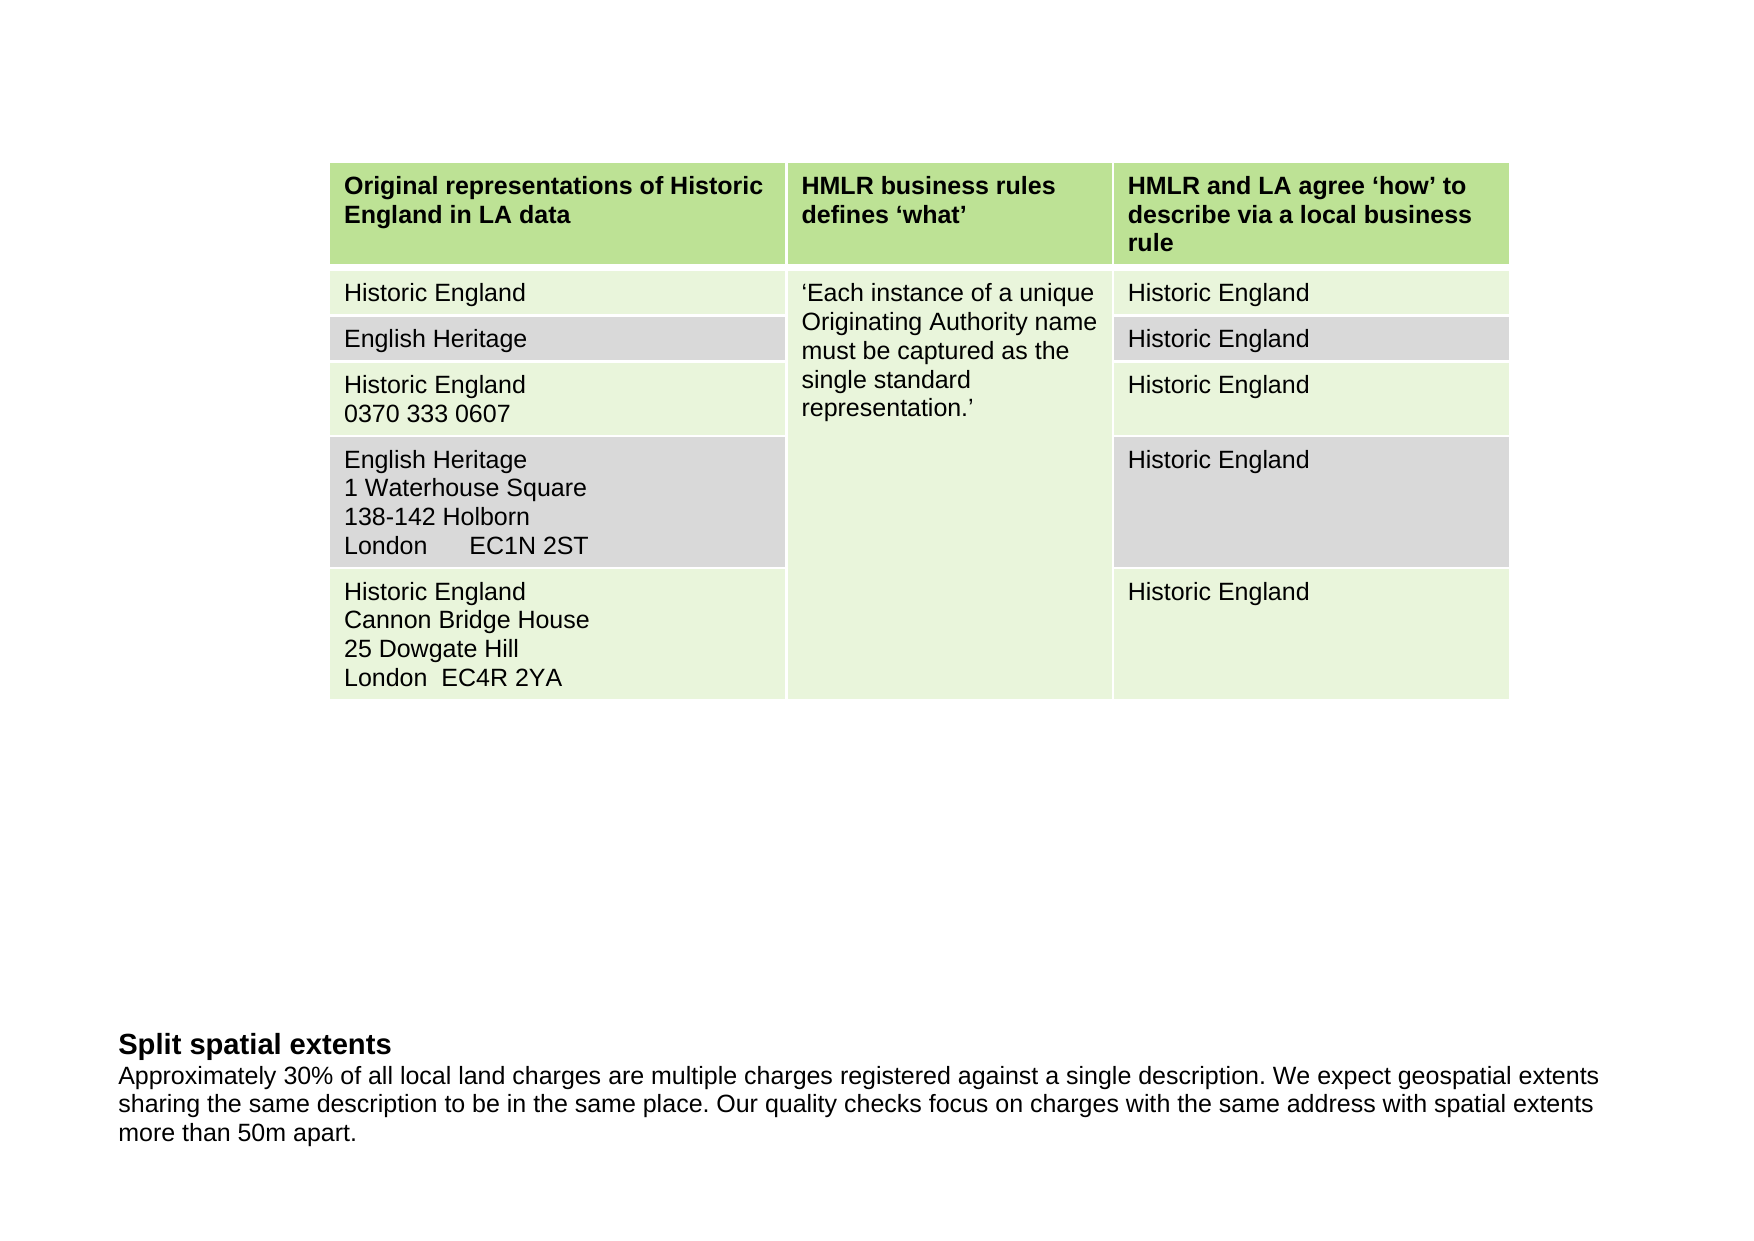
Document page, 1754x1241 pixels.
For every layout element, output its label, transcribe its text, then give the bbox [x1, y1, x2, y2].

table_cell English Heritage 1 Waterhouse Square 138-142 Holborn London EC1N 2ST [330, 437, 785, 567]
table_cell Historic England [1114, 363, 1509, 435]
table_cell Historic England [1114, 271, 1509, 314]
table_cell ‘Each instance of a unique Originating Authority name must be captured as the single standard representation.’ [788, 271, 1112, 699]
text Approximately 30% of all local land charges are multiple charges registered against a single description. We expect geospatial extents sharing the same description to be in the same place. Our quality checks focus on charges with the same address with spatial extents more than 50m apart. [118, 1061, 1636, 1147]
table_cell English Heritage [330, 317, 785, 360]
table_header HMLR and LA agree ‘how’ to describe via a local business rule [1114, 163, 1509, 264]
text Split spatial extents [118, 1027, 1636, 1061]
table_cell Historic England [1114, 437, 1509, 567]
table_cell Historic England 0370 333 0607 [330, 363, 785, 435]
table_header Original representations of Historic England in LA data [330, 163, 785, 264]
table_cell Historic England [330, 271, 785, 314]
table_header HMLR business rules defines ‘what’ [788, 163, 1112, 264]
table_cell Historic England [1114, 317, 1509, 360]
table_cell Historic England Cannon Bridge House 25 Dowgate Hill London EC4R 2YA [330, 569, 785, 699]
table_cell Historic England [1114, 569, 1509, 699]
